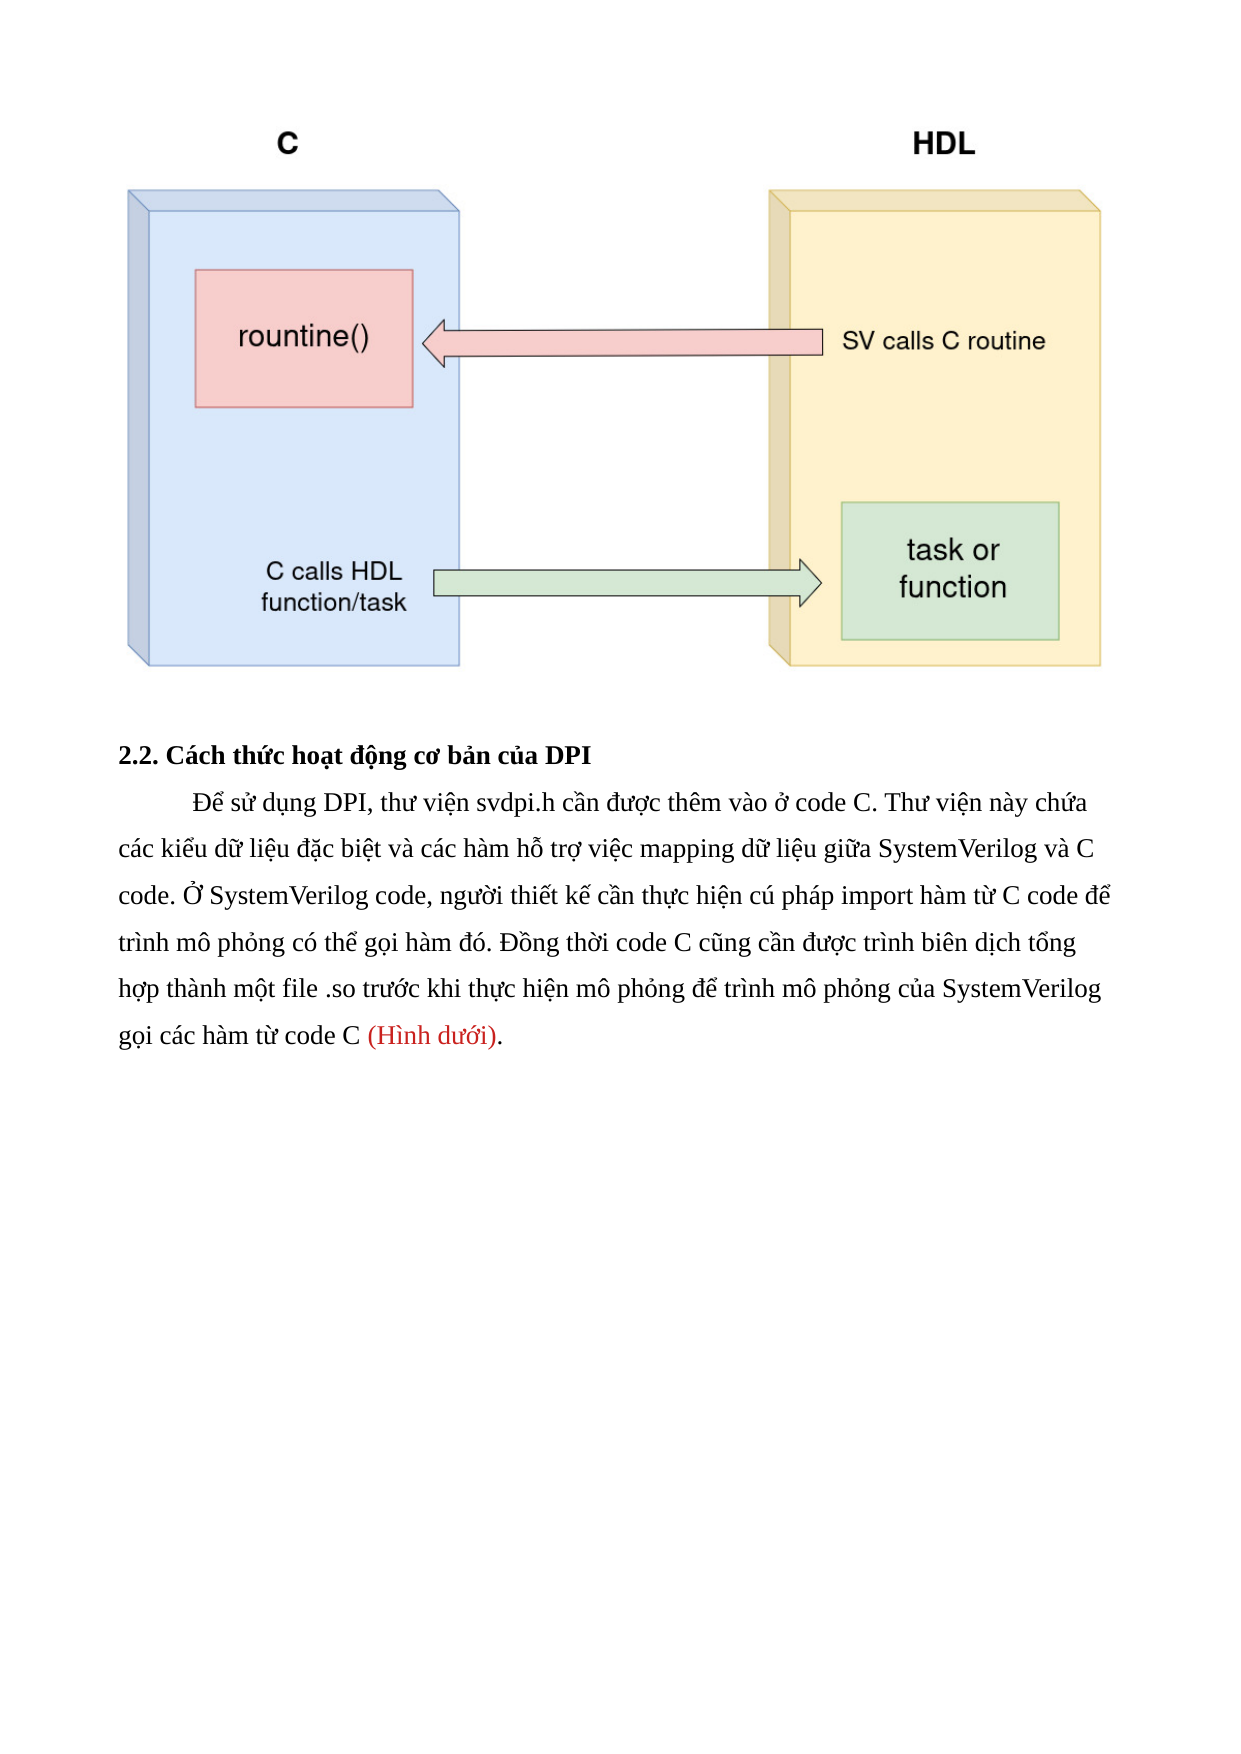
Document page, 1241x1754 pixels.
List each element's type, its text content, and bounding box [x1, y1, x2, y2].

text 2.2. Cách thức hoạt động cơ bản của DPI [118, 739, 1122, 770]
picture [118, 118, 1123, 677]
text Để sử dụng DPI, thư viện svdpi.h cần được thêm vào ở code C. Thư viện này chứa các kiểu dữ liệu đặc biệt và các hàm hỗ trợ việc mapping dữ liệu giữa SystemVerilog và C code. Ở SystemVerilog code, người thiết kế cần thực hiện cú pháp import hàm từ C code để trình mô phỏng có thể gọi hàm đó. Đồng thời code C cũng cần được trình biên dịch tổng hợp thành một file .so trước khi thực hiện mô phỏng để trình mô phỏng của SystemVerilog gọi các hàm từ code C (Hình dưới). [118, 786, 1122, 1050]
